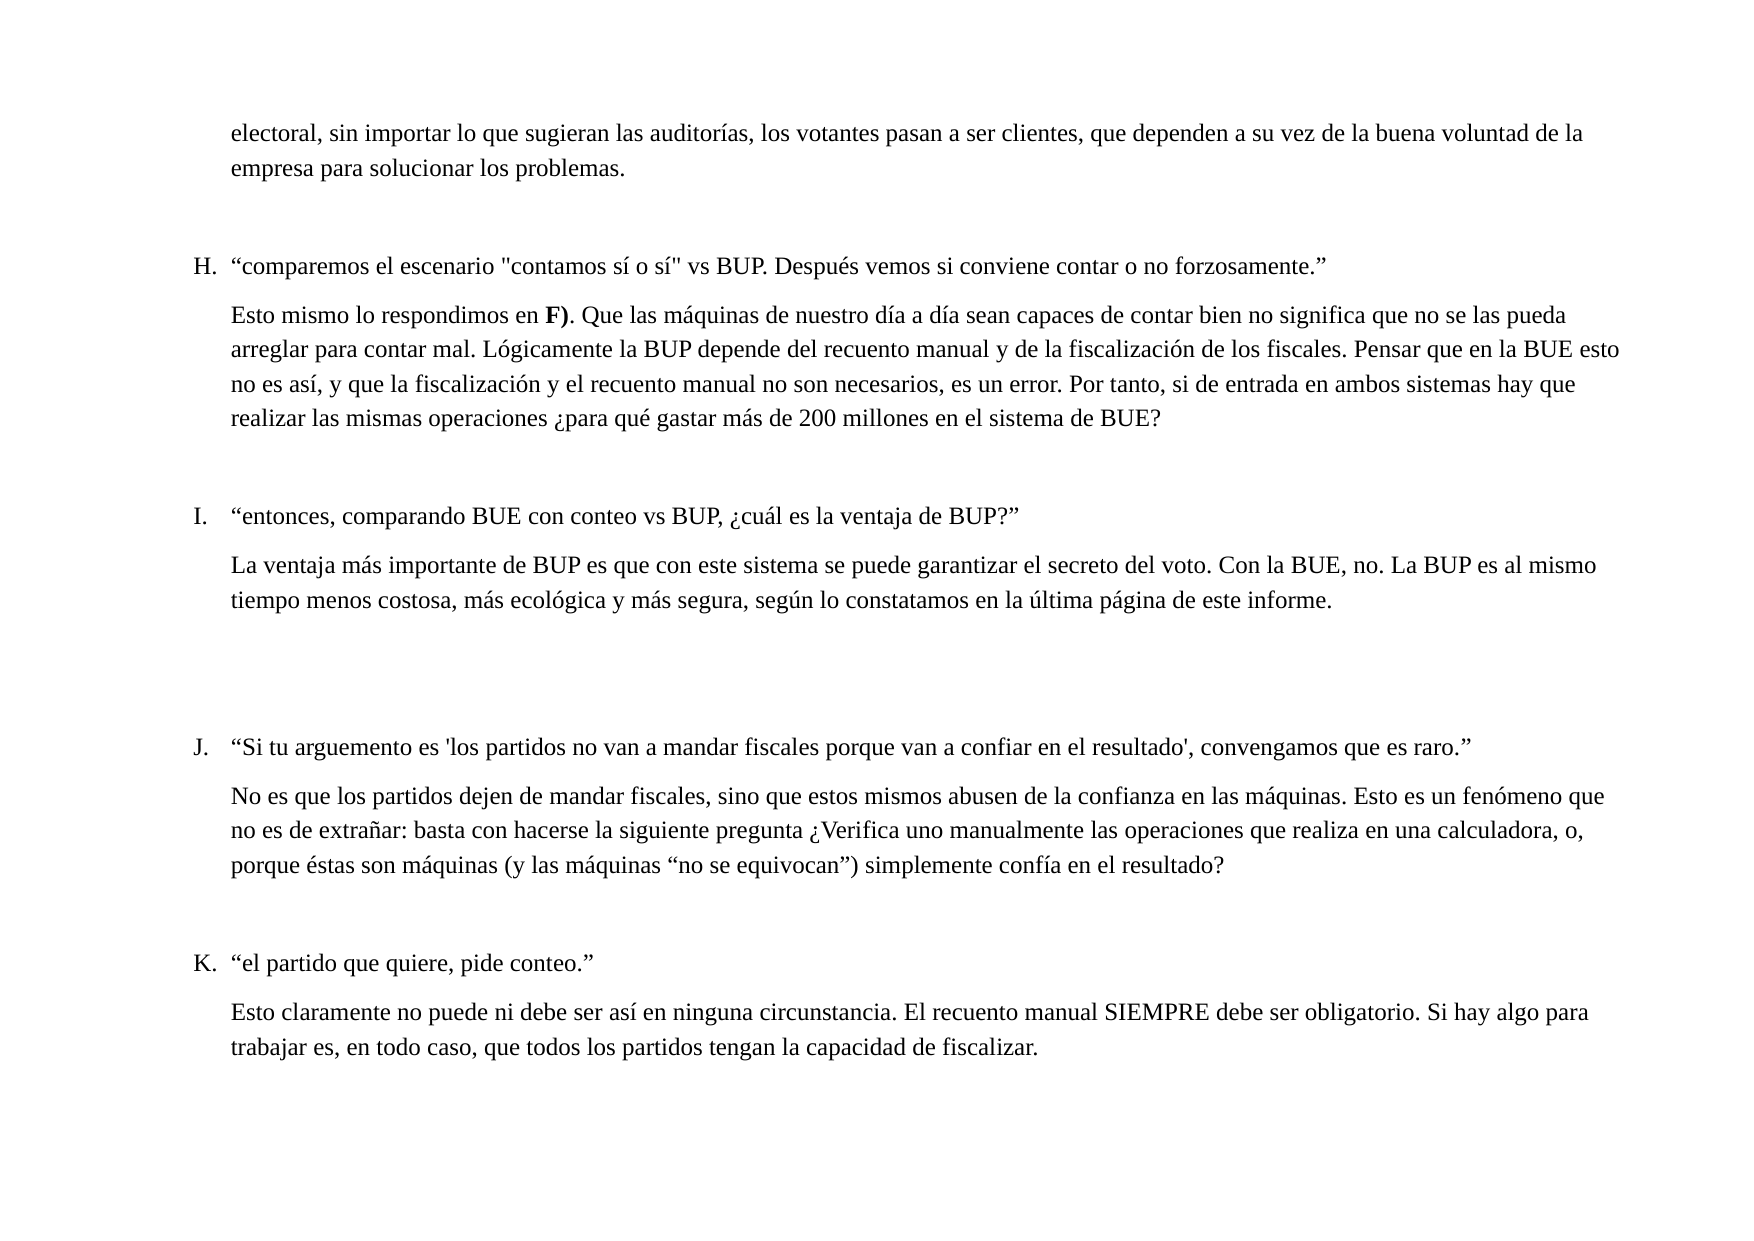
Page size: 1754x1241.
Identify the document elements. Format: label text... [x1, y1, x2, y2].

list “entonces, comparando BUE con conteo vs BUP, ¿cuál es la ventaja de BUP?” [193, 501, 1636, 530]
list electoral, sin importar lo que sugieran las auditorías, los votantes pasan a ser clientes, que dependen a su vez de la buena voluntad de la empresa para solucionar los problemas. [193, 118, 1636, 181]
list Esto claramente no puede ni debe ser así en ninguna circunstancia. El recuento manual SIEMPRE debe ser obligatorio. Si hay algo para trabajar es, en todo caso, que todos los partidos tengan la capacidad de fiscalizar. [193, 997, 1636, 1061]
list Esto mismo lo respondimos en F). Que las máquinas de nuestro día a día sean capaces de contar bien no significa que no se las pueda arreglar para contar mal. Lógicamente la BUP depende del recuento manual y de la fiscalización de los fiscales. Pensar que en la BUE esto no es así, y que la fiscalización y el recuento manual no son necesarios, es un error. Por tanto, si de entrada en ambos sistemas hay que realizar las mismas operaciones ¿para qué gastar más de 200 millones en el sistema de BUE? [193, 300, 1636, 432]
list La ventaja más importante de BUP es que con este sistema se puede garantizar el secreto del voto. Con la BUE, no. La BUP es al mismo tiempo menos costosa, más ecológica y más segura, según lo constatamos en la última página de este informe. [193, 550, 1636, 614]
list “el partido que quiere, pide conteo.” [193, 948, 1636, 977]
list “comparemos el escenario "contamos sí o sí" vs BUP. Después vemos si conviene contar o no forzosamente.” [193, 251, 1636, 279]
list “Si tu arguemento es 'los partidos no van a mandar fiscales porque van a confiar en el resultado', convengamos que es raro.” [193, 732, 1636, 761]
list No es que los partidos dejen de mandar fiscales, sino que estos mismos abusen de la confianza en las máquinas. Esto es un fenómeno que no es de extrañar: basta con hacerse la siguiente pregunta ¿Verifica uno manualmente las operaciones que realiza en una calculadora, o, porque éstas son máquinas (y las máquinas “no se equivocan”) simplemente confía en el resultado? [193, 781, 1636, 879]
